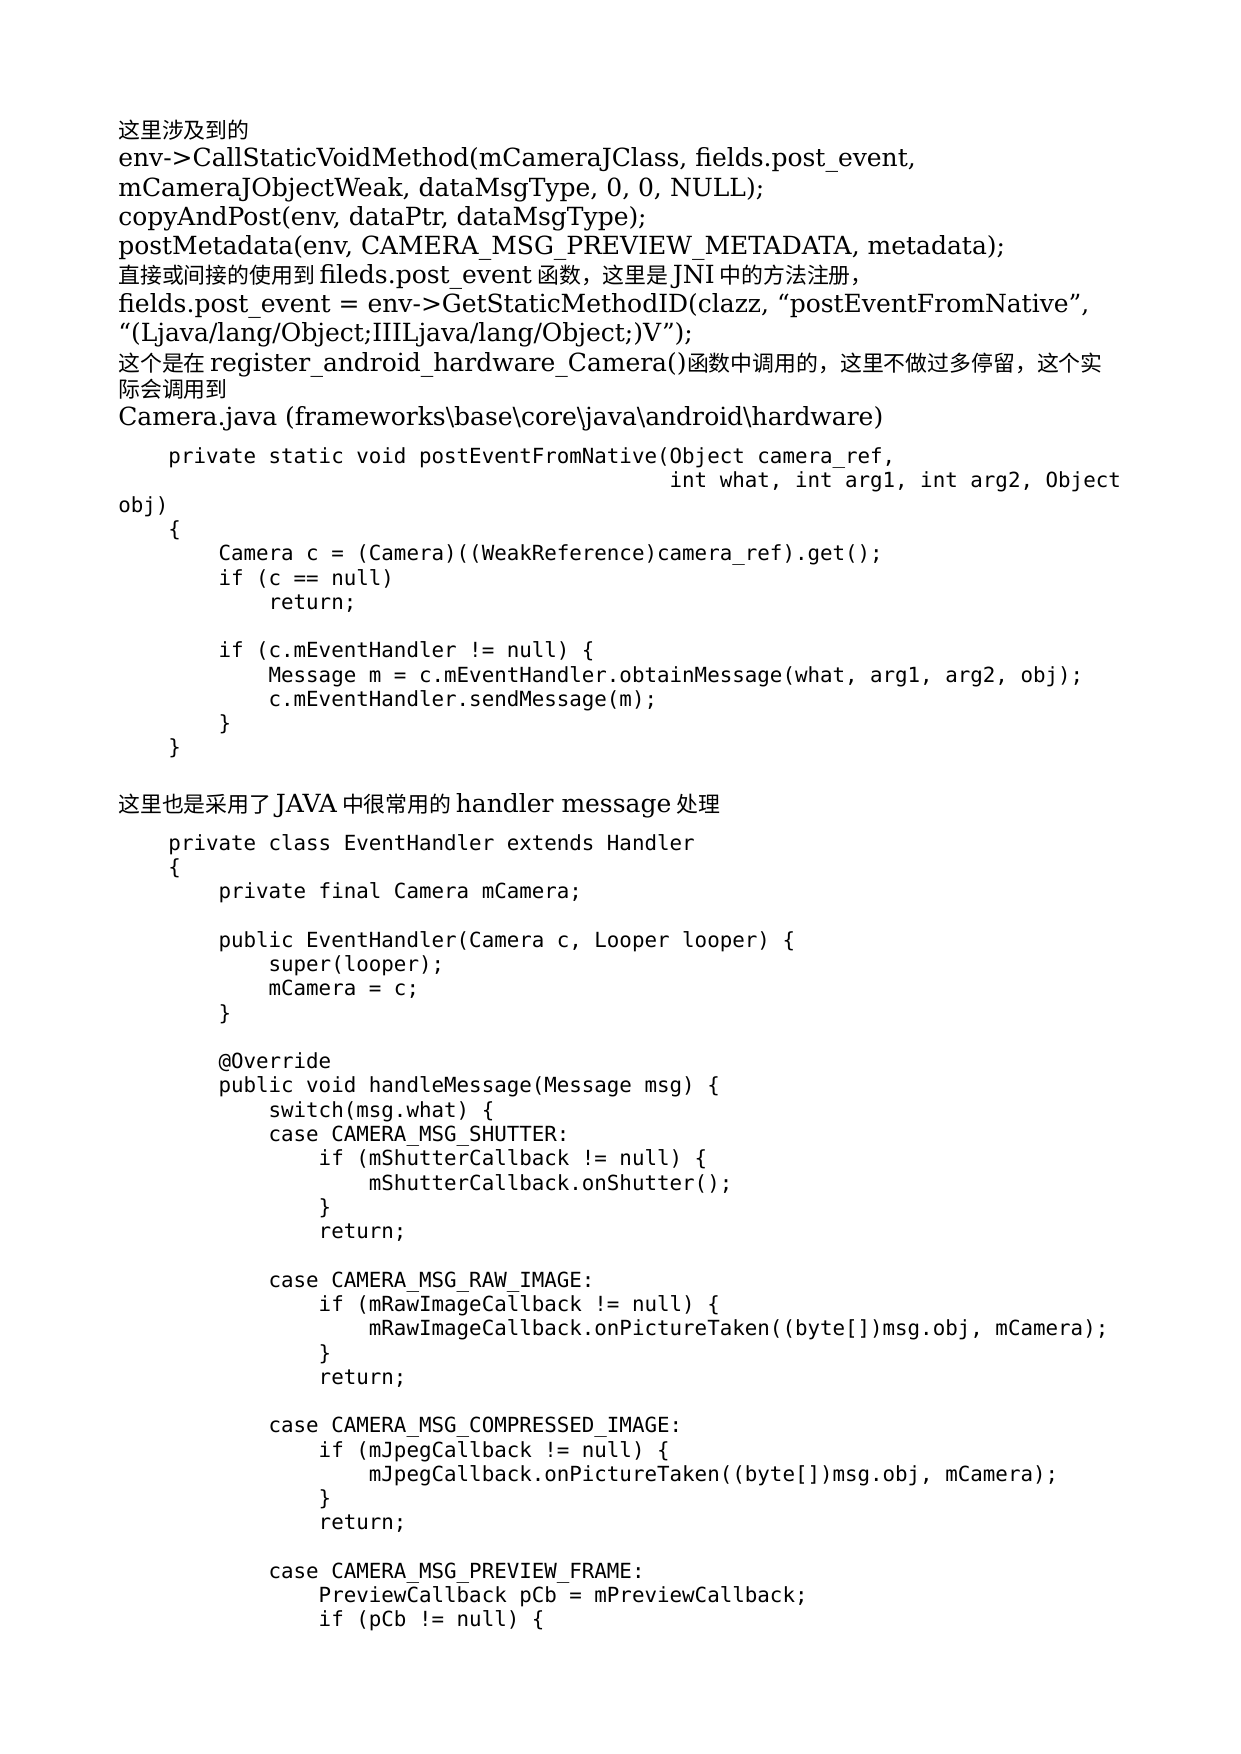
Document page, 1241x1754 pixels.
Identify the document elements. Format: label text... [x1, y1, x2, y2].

text return; [118, 1510, 1122, 1535]
text mShutterCallback.onShutter(); [118, 1171, 1122, 1195]
text case CAMERA_MSG_PREVIEW_FRAME: [118, 1559, 1122, 1583]
text } [118, 735, 1122, 760]
text private class EventHandler extends Handler [118, 831, 1122, 855]
text return; [118, 1219, 1122, 1243]
text PreviewCallback pCb = mPreviewCallback; [118, 1583, 1122, 1607]
text private final Camera mCamera; [118, 879, 1122, 904]
text { [118, 517, 1122, 541]
text if (c == null) [118, 566, 1122, 590]
text public EventHandler(Camera c, Looper looper) { [118, 928, 1122, 952]
text } [118, 1195, 1122, 1219]
text if (mShutterCallback != null) { [118, 1146, 1122, 1171]
text @Override [118, 1049, 1122, 1073]
text } [118, 1341, 1122, 1365]
text c.mEventHandler.sendMessage(m); [118, 687, 1122, 711]
text mJpegCallback.onPictureTaken((byte[])msg.obj, mCamera); [118, 1462, 1122, 1486]
text if (c.mEventHandler != null) { [118, 638, 1122, 663]
text 这里涉及到的 env->CallStaticVoidMethod(mCameraJClass, fields.post_event, mCameraJObjectWeak, dataMsgType, 0, 0, NULL); copyAndPost(env, dataPtr, dataMsgType); postMetadata(env, CAMERA_MSG_PREVIEW_METADATA, metadata); 直接或间接的使用到fileds.post_event函数，这里是JNI中的方法注册， fields.post_event = env->GetStaticMethodID(clazz, “postEventFromNative”, “(Ljava/lang/Object;IIILjava/lang/Object;)V”); 这个是在register_android_hardware_Camera()函数中调用的，这里不做过多停留，这个实际会调用到 Camera.java (frameworks\base\core\java\android\hardware) [118, 118, 1122, 432]
text } [118, 711, 1122, 735]
text int what, int arg1, int arg2, Object obj) [118, 468, 1122, 517]
text switch(msg.what) { [118, 1098, 1122, 1122]
text private static void postEventFromNative(Object camera_ref, [118, 444, 1122, 468]
text return; [118, 590, 1122, 614]
text mRawImageCallback.onPictureTaken((byte[])msg.obj, mCamera); [118, 1316, 1122, 1341]
text case CAMERA_MSG_COMPRESSED_IMAGE: [118, 1413, 1122, 1438]
text if (mJpegCallback != null) { [118, 1438, 1122, 1462]
text case CAMERA_MSG_SHUTTER: [118, 1122, 1122, 1146]
text case CAMERA_MSG_RAW_IMAGE: [118, 1268, 1122, 1292]
text public void handleMessage(Message msg) { [118, 1073, 1122, 1098]
text Message m = c.mEventHandler.obtainMessage(what, arg1, arg2, obj); [118, 663, 1122, 687]
text } [118, 1001, 1122, 1025]
text { [118, 855, 1122, 879]
text 这里也是采用了JAVA中很常用的handler message处理 [118, 789, 1122, 818]
text if (pCb != null) { [118, 1607, 1122, 1632]
text if (mRawImageCallback != null) { [118, 1292, 1122, 1316]
text } [118, 1486, 1122, 1510]
text mCamera = c; [118, 976, 1122, 1001]
text Camera c = (Camera)((WeakReference)camera_ref).get(); [118, 541, 1122, 566]
text return; [118, 1365, 1122, 1389]
text super(looper); [118, 952, 1122, 976]
